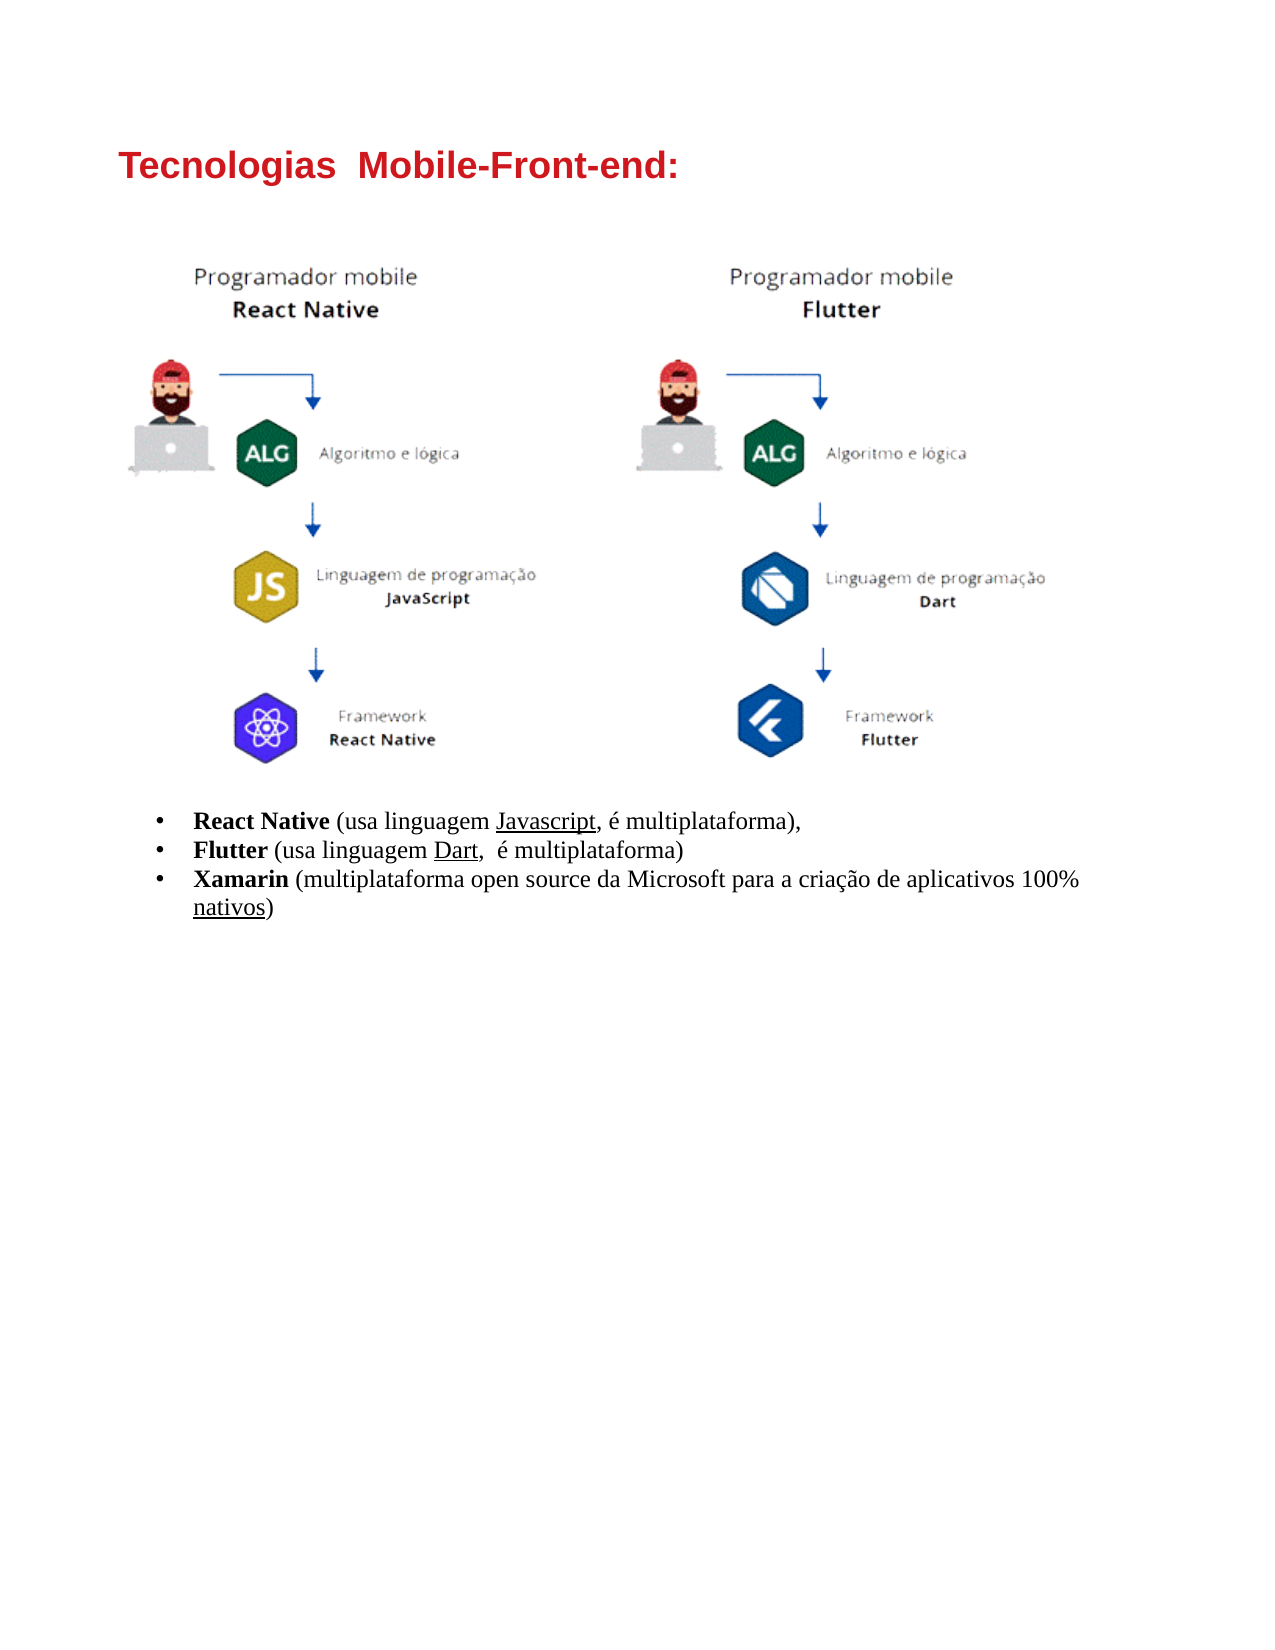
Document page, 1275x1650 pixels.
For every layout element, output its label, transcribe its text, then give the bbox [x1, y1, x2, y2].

list React Native (usa linguagem Javascript, é multiplataforma), [156, 806, 1157, 835]
list Xamarin (multiplataforma open source da Microsoft para a criação de aplicativos 100% nativos) [156, 864, 1157, 921]
subtitle Tecnologias Mobile-Front-end: [118, 143, 1157, 230]
picture [113, 251, 1053, 778]
list Flutter (usa linguagem Dart, é multiplataforma) [156, 835, 1157, 864]
